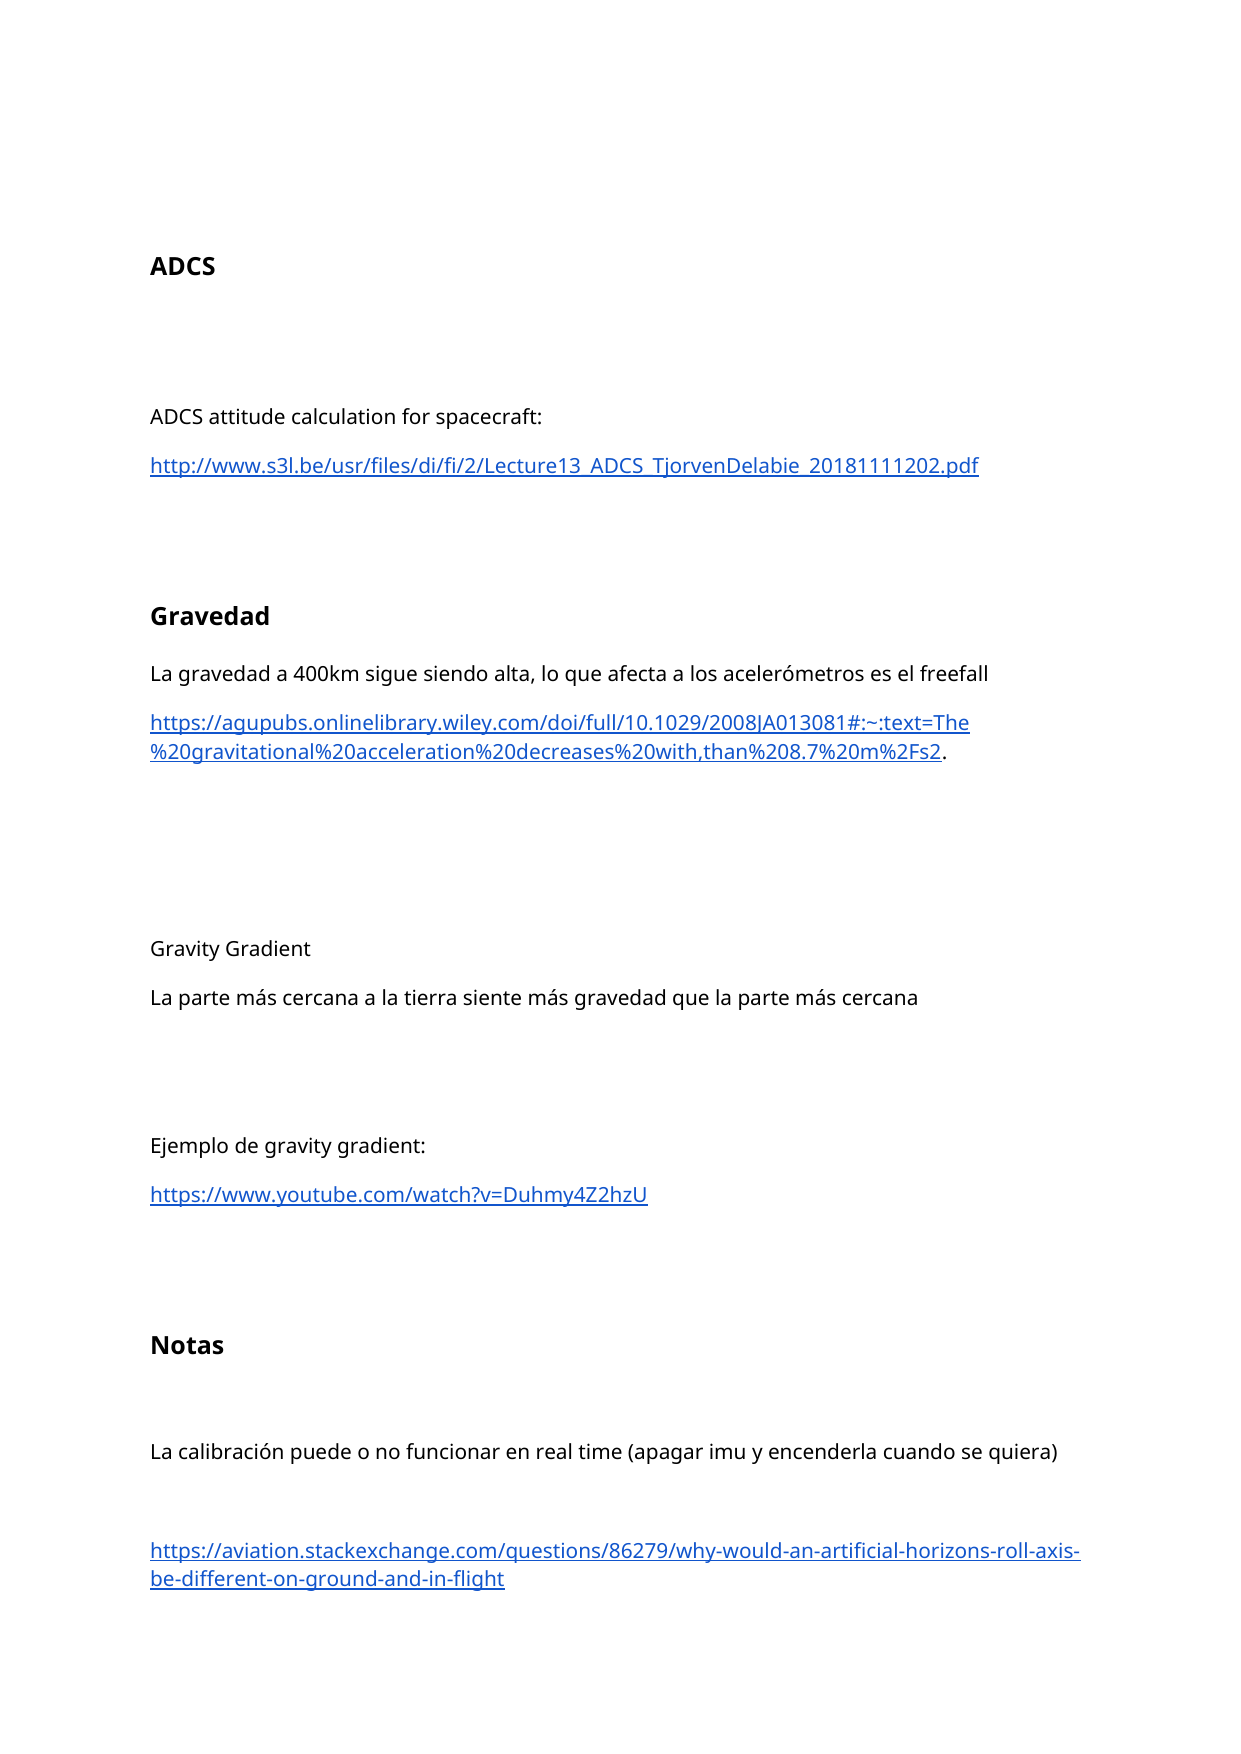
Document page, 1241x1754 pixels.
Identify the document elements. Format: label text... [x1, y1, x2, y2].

text https://aviation.stackexchange.com/questions/86279/why-would-an-artificial-horizons-roll-axis-be-different-on-ground-and-in-flight [150, 1536, 1090, 1593]
text https://agupubs.onlinelibrary.wiley.com/doi/full/10.1029/2008JA013081#:~:text=The%20gravitational%20acceleration%20decreases%20with,than%208.7%20m%2Fs2. [150, 708, 1090, 765]
text Notas [150, 1328, 1090, 1362]
text Gravity Gradient [150, 934, 1090, 962]
text ADCS [150, 248, 1090, 283]
text https://www.youtube.com/watch?v=Duhmy4Z2hzU [150, 1180, 1090, 1209]
text Gravedad [150, 599, 1090, 633]
text La parte más cercana a la tierra siente más gravedad que la parte más cercana [150, 983, 1090, 1012]
text Ejemplo de gravity gradient: [150, 1131, 1090, 1159]
text La calibración puede o no funcionar en real time (apagar imu y encenderla cuando se quiera) [150, 1437, 1090, 1466]
text ADCS attitude calculation for spacecraft: [150, 402, 1090, 430]
text http://www.s3l.be/usr/files/di/fi/2/Lecture13_ADCS_TjorvenDelabie_20181111202.pdf [150, 451, 1090, 480]
text La gravedad a 400km sigue siendo alta, lo que afecta a los acelerómetros es el freefall [150, 659, 1090, 687]
